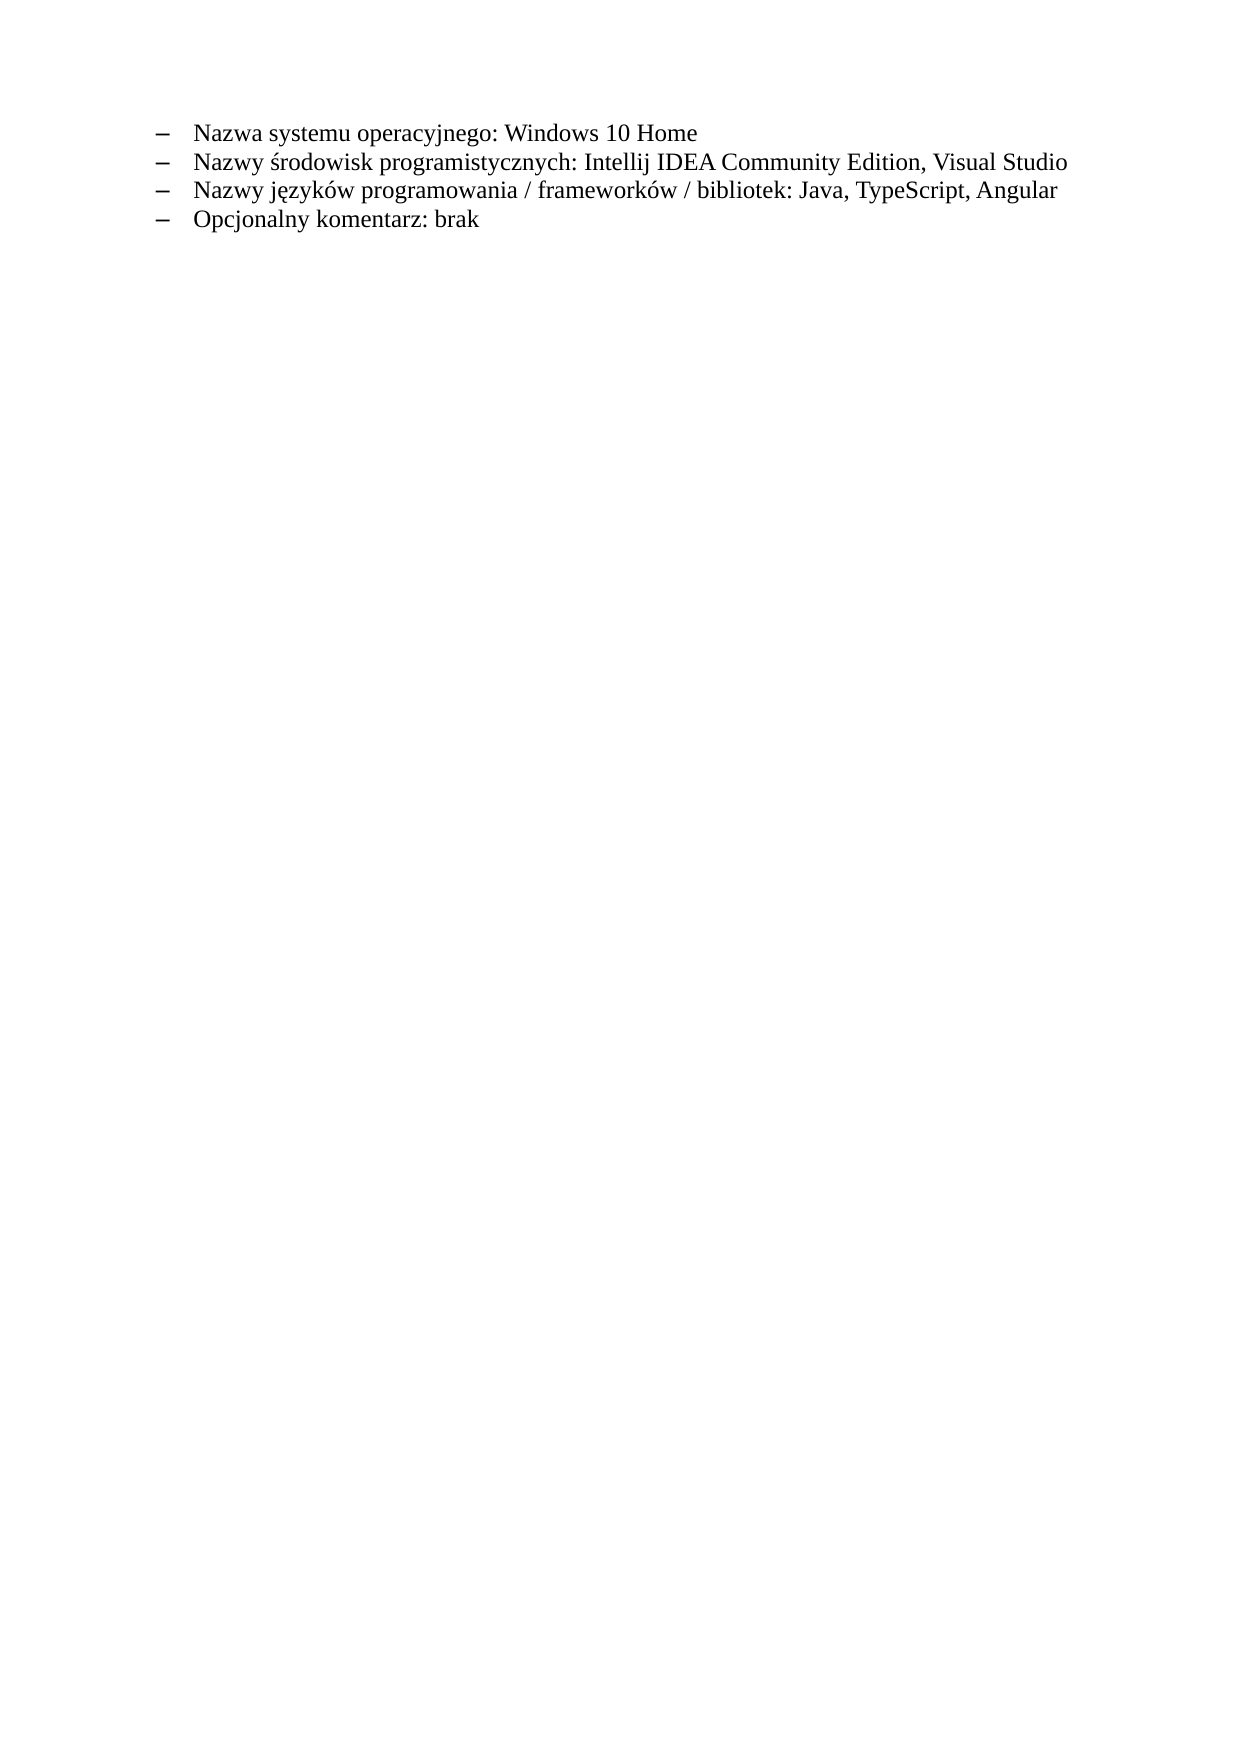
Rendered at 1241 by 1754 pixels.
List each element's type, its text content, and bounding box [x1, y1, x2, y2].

list Nazwa systemu operacyjnego: Windows 10 Home [156, 118, 1122, 147]
list Nazwy języków programowania / frameworków / bibliotek: Java, TypeScript, Angular [156, 176, 1122, 204]
list Opcjonalny komentarz: brak [156, 204, 1122, 233]
list Nazwy środowisk programistycznych: Intellij IDEA Community Edition, Visual Studio [156, 147, 1122, 176]
